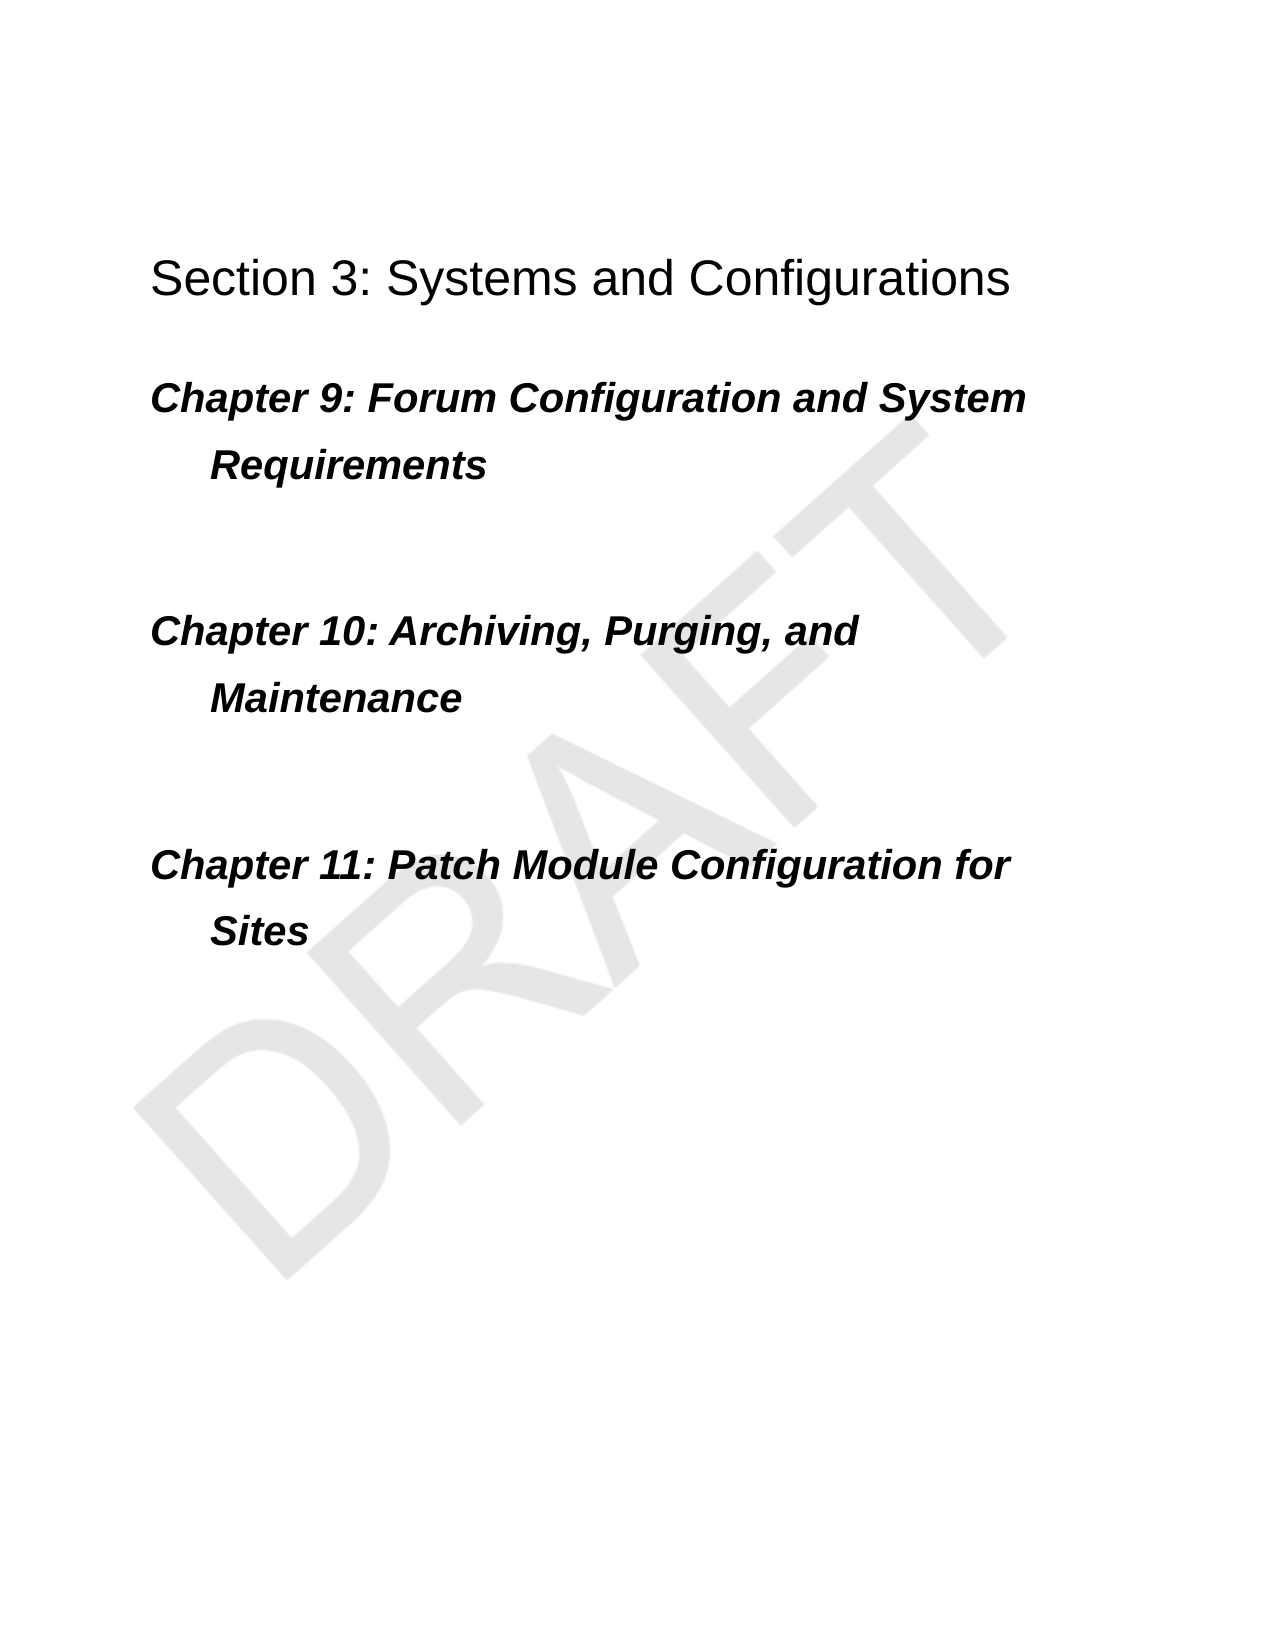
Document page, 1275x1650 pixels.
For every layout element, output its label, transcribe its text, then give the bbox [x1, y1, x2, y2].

subtitle Chapter 11: Patch Module Configuration for Sites [150, 826, 1125, 959]
picture [237, 726, 1038, 826]
picture [237, 492, 1038, 592]
subtitle Section 3: Systems and Configurations [150, 242, 1125, 309]
picture [237, 959, 1038, 1225]
subtitle Chapter 10: Archiving, Purging, and Maintenance [150, 592, 1125, 726]
subtitle Chapter 9: Forum Configuration and System Requirements [150, 359, 1125, 492]
